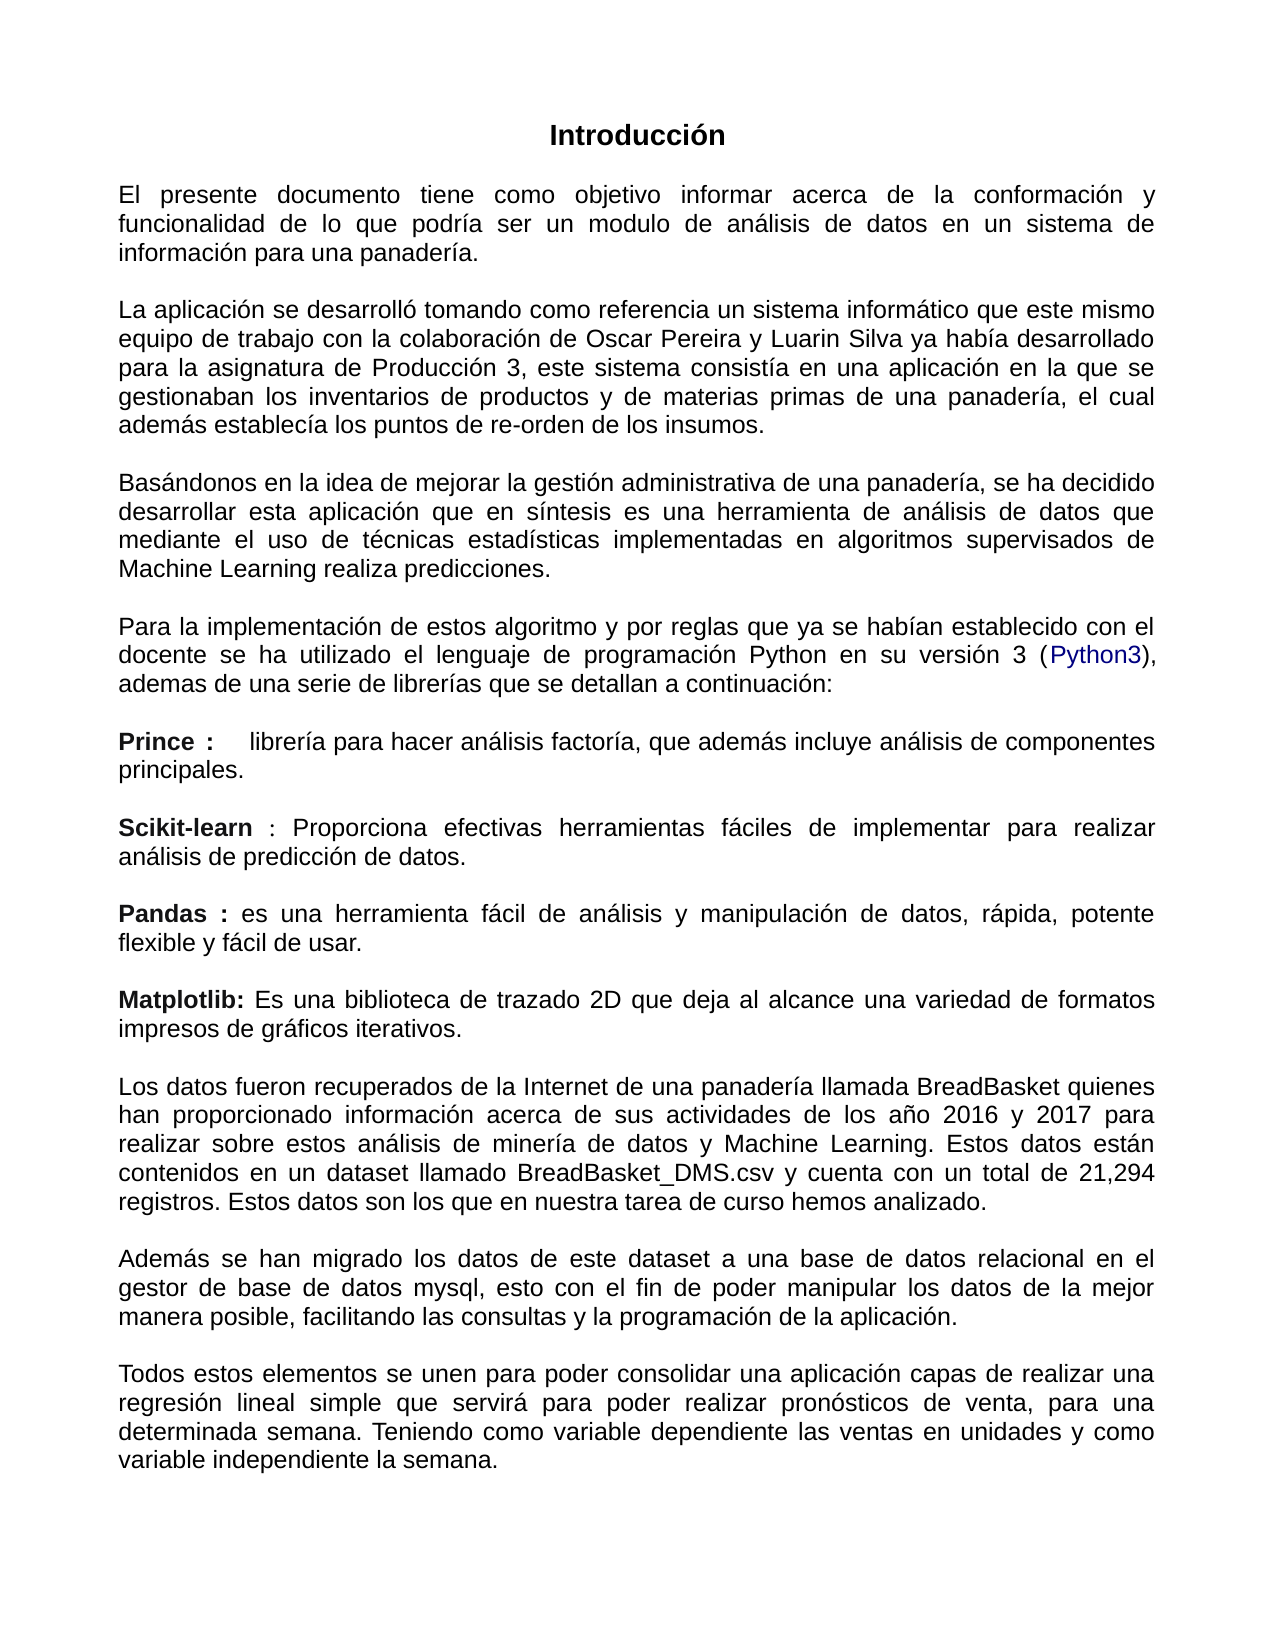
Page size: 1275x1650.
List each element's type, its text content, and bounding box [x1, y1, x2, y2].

text Pandas : es una herramienta fácil de análisis y manipulación de datos, rápida, potente flexible y fácil de usar. [118, 899, 1157, 957]
text Introducción [118, 118, 1157, 152]
text Prince : librería para hacer análisis factoría, que además incluye análisis de componentes principales. [118, 727, 1157, 784]
text Matplotlib: Es una biblioteca de trazado 2D que deja al alcance una variedad de formatos impresos de gráficos iterativos. [118, 986, 1157, 1043]
text Todos estos elementos se unen para poder consolidar una aplicación capas de realizar una regresión lineal simple que servirá para poder realizar pronósticos de venta, para una determinada semana. Teniendo como variable dependiente las ventas en unidades y como variable independiente la semana. [118, 1359, 1157, 1474]
text Para la implementación de estos algoritmo y por reglas que ya se habían establecido con el docente se ha utilizado el lenguaje de programación Python en su versión 3 (Python3), ademas de una serie de librerías que se detallan a continuación: [118, 612, 1157, 698]
text Los datos fueron recuperados de la Internet de una panadería llamada BreadBasket quienes han proporcionado información acerca de sus actividades de los año 2016 y 2017 para realizar sobre estos análisis de minería de datos y Machine Learning. Estos datos están contenidos en un dataset llamado BreadBasket_DMS.csv y cuenta con un total de 21,294 registros. Estos datos son los que en nuestra tarea de curso hemos analizado. [118, 1072, 1157, 1216]
text La aplicación se desarrolló tomando como referencia un sistema informático que este mismo equipo de trabajo con la colaboración de Oscar Pereira y Luarin Silva ya había desarrollado para la asignatura de Producción 3, este sistema consistía en una aplicación en la que se gestionaban los inventarios de productos y de materias primas de una panadería, el cual además establecía los puntos de re-orden de los insumos. [118, 295, 1157, 439]
text Basándonos en la idea de mejorar la gestión administrativa de una panadería, se ha decidido desarrollar esta aplicación que en síntesis es una herramienta de análisis de datos que mediante el uso de técnicas estadísticas implementadas en algoritmos supervisados de Machine Learning realiza predicciones. [118, 468, 1157, 583]
text El presente documento tiene como objetivo informar acerca de la conformación y funcionalidad de lo que podría ser un modulo de análisis de datos en un sistema de información para una panadería. [118, 180, 1157, 267]
text Scikit-learn : Proporciona efectivas herramientas fáciles de implementar para realizar análisis de predicción de datos. [118, 813, 1157, 871]
text Además se han migrado los datos de este dataset a una base de datos relacional en el gestor de base de datos mysql, esto con el fin de poder manipular los datos de la mejor manera posible, facilitando las consultas y la programación de la aplicación. [118, 1244, 1157, 1331]
